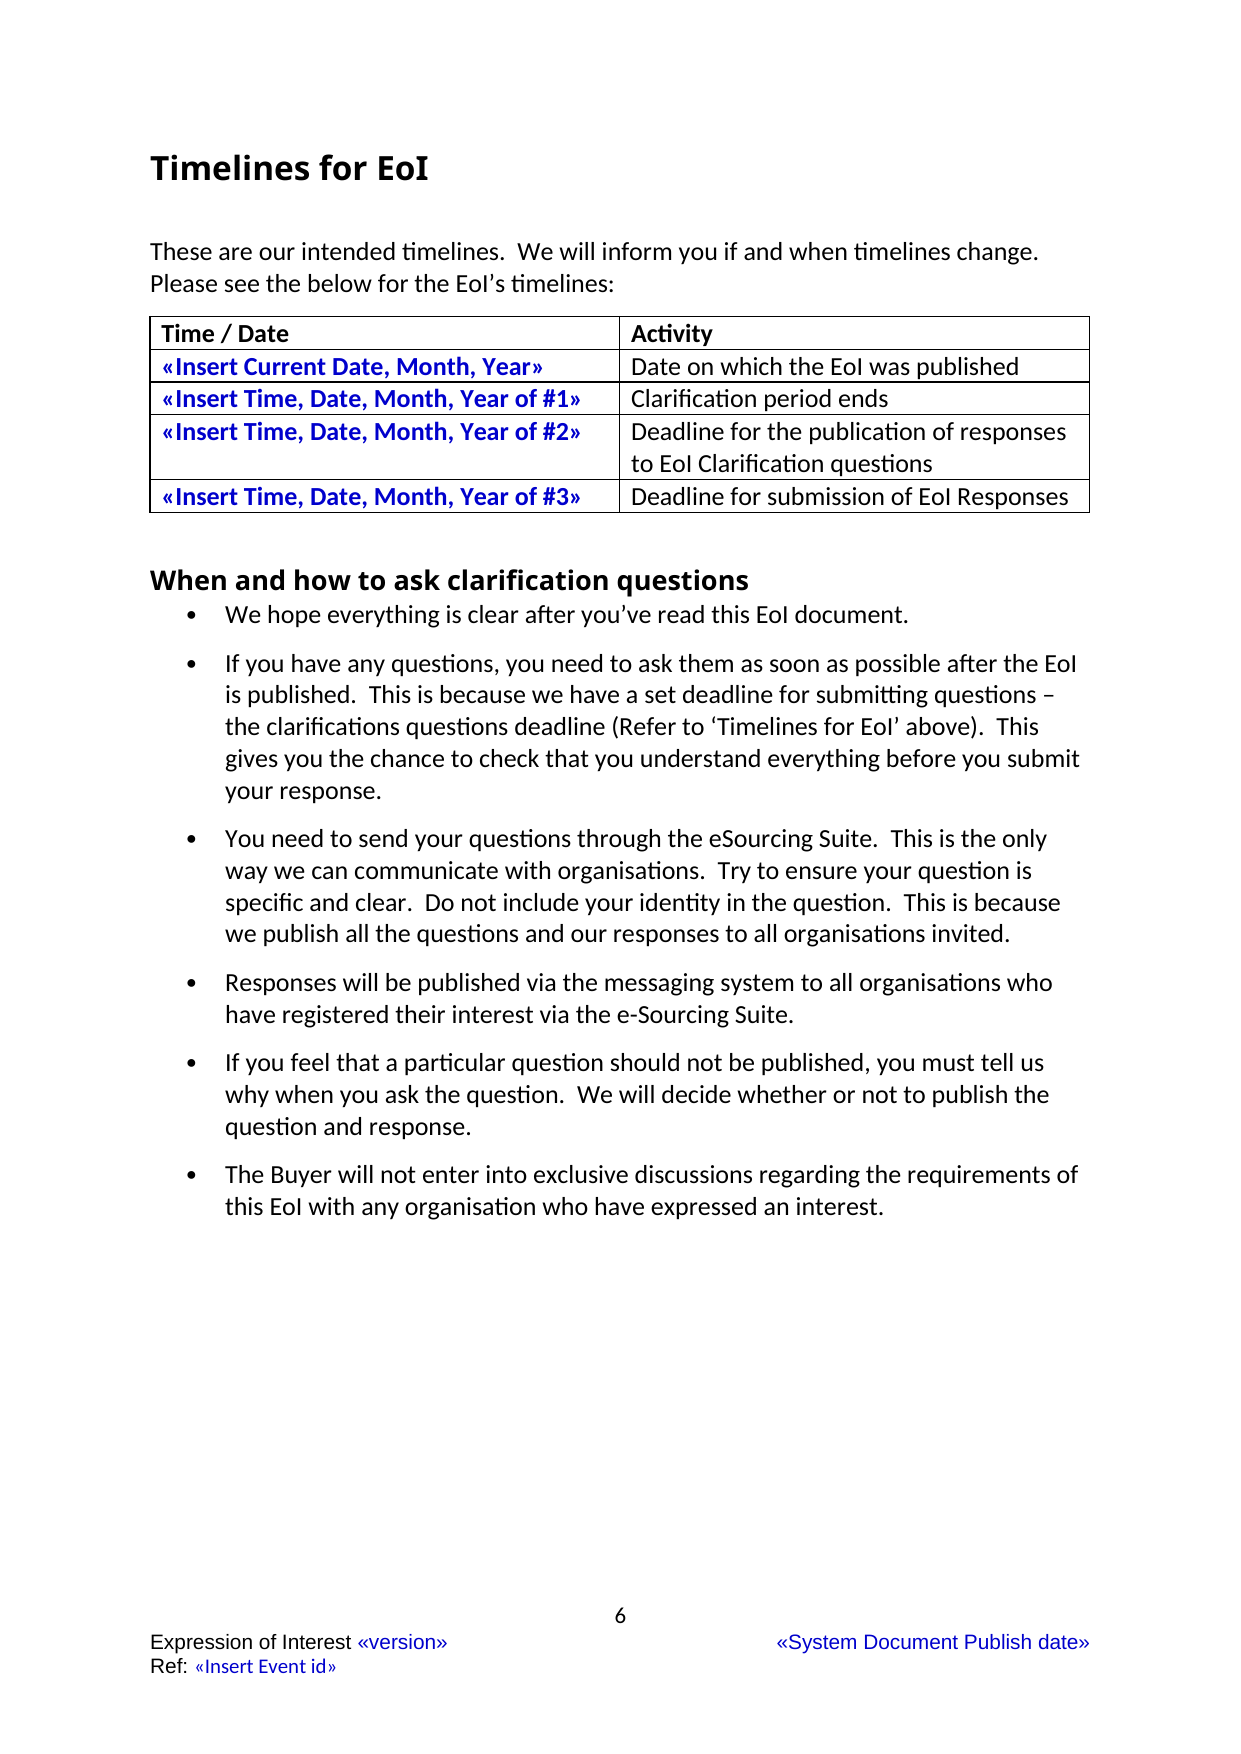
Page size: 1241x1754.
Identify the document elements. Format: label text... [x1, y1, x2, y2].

table_cell «Insert Current Date, Month, Year» [151, 350, 619, 381]
list You need to send your questions through the eSourcing Suite. This is the only way we can communicate with organisations. Try to ensure your question is specific and clear. Do not include your identity in the question. This is because we publish all the questions and our responses to all organisations invited. [187, 822, 1090, 949]
subtitle Timelines for EoI [150, 145, 1090, 236]
list If you feel that a particular question should not be published, you must tell us why when you ask the question. We will decide whether or not to publish the question and response. [187, 1046, 1090, 1142]
table_header Activity [620, 317, 1089, 348]
text These are our intended timelines. We will inform you if and when timelines change. Please see the below for the EoI’s timelines: [150, 236, 1090, 299]
table_cell «Insert Time, Date, Month, Year of #1» [151, 383, 619, 414]
subtitle When and how to ask clarification questions [150, 561, 1090, 598]
table_cell «Insert Time, Date, Month, Year of #3» [151, 480, 619, 512]
table_header Time / Date [151, 317, 619, 348]
table_cell Clarification period ends [620, 383, 1089, 414]
list The Buyer will not enter into exclusive discussions regarding the requirements of this EoI with any organisation who have expressed an interest. [187, 1158, 1090, 1222]
table_cell Date on which the EoI was published [620, 350, 1089, 381]
table_cell «Insert Time, Date, Month, Year of #2» [151, 415, 619, 479]
list Responses will be published via the messaging system to all organisations who have registered their interest via the e-Sourcing Suite. [187, 966, 1090, 1029]
table_cell Deadline for the publication of responses to EoI Clarification questions [620, 415, 1089, 479]
list We hope everything is clear after you’ve read this EoI document. [187, 598, 1090, 630]
table_cell Deadline for submission of EoI Responses [620, 480, 1089, 512]
list If you have any questions, you need to ask them as soon as possible after the EoI is published. This is because we have a set deadline for submitting questions – the clarifications questions deadline (Refer to ‘Timelines for EoI’ above). This gives you the chance to check that you understand everything before you submit your response. [187, 647, 1090, 806]
